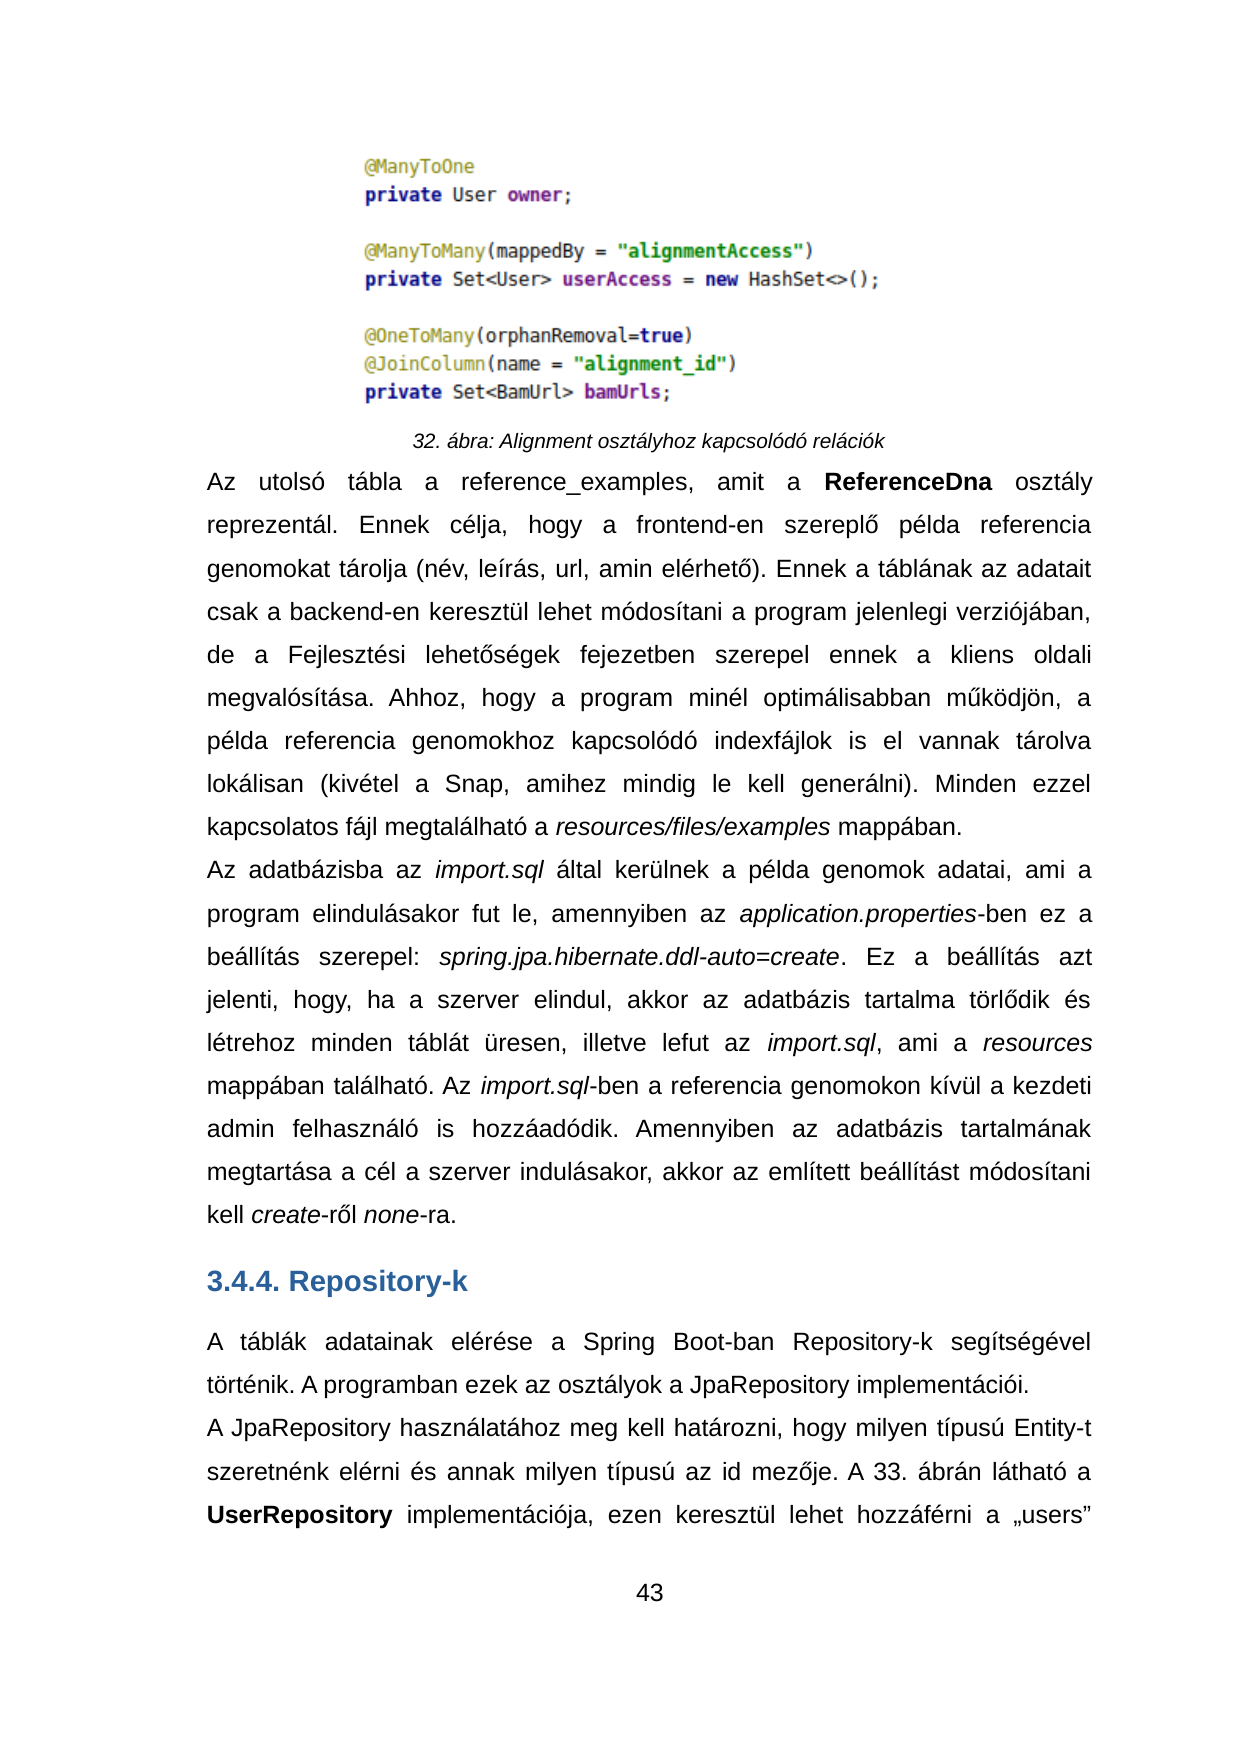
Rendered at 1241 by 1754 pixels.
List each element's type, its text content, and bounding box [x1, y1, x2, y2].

text A JpaRepository használatához meg kell határozni, hogy milyen típusú Entity-t szeretnénk elérni és annak milyen típusú az id mezője. A 33. ábrán látható a UserRepository implementációja, ezen keresztül lehet hozzáférni a „users” [207, 1413, 1093, 1528]
text Az adatbázisba az import.sql által kerülnek a példa genomok adatai, ami a program elindulásakor fut le, amennyiben az application.properties-ben ez a beállítás szerepel: spring.jpa.hibernate.ddl-auto=create. Ez a beállítás azt jelenti, hogy, ha a szerver elindul, akkor az adatbázis tartalma törlődik és létrehoz minden táblát üresen, illetve lefut az import.sql, ami a resources mappában található. Az import.sql-ben a referencia genomokon kívül a kezdeti admin felhasználó is hozzáadódik. Amennyiben az adatbázis tartalmának megtartása a cél a szerver indulásakor, akkor az említett beállítást módosítani kell create-ről none-ra. [207, 855, 1093, 1229]
picture [352, 153, 948, 413]
text A táblák adatainak elérése a Spring Boot-ban Repository-k segítségével történik. A programban ezek az osztályok a JpaRepository implementációi. [207, 1327, 1093, 1399]
text Az utolsó tábla a reference_examples, amit a ReferenceDna osztály reprezentál. Ennek célja, hogy a frontend-en szereplő példa referencia genomokat tárolja (név, leírás, url, amin elérhető). Ennek a táblának az adatait csak a backend-en keresztül lehet módosítani a program jelenlegi verziójában, de a Fejlesztési lehetőségek fejezetben szerepel ennek a kliens oldali megvalósítása. Ahhoz, hogy a program minél optimálisabban működjön, a példa referencia genomokhoz kapcsolódó indexfájlok is el vannak tárolva lokálisan (kivétel a Snap, amihez mindig le kell generálni). Minden ezzel kapcsolatos fájl megtalálható a resources/files/examples mappában. [207, 148, 1093, 841]
subtitle Repository-k [207, 1264, 1093, 1298]
text 32. ábra: Alignment osztályhoz kapcsolódó relációk [352, 413, 947, 453]
